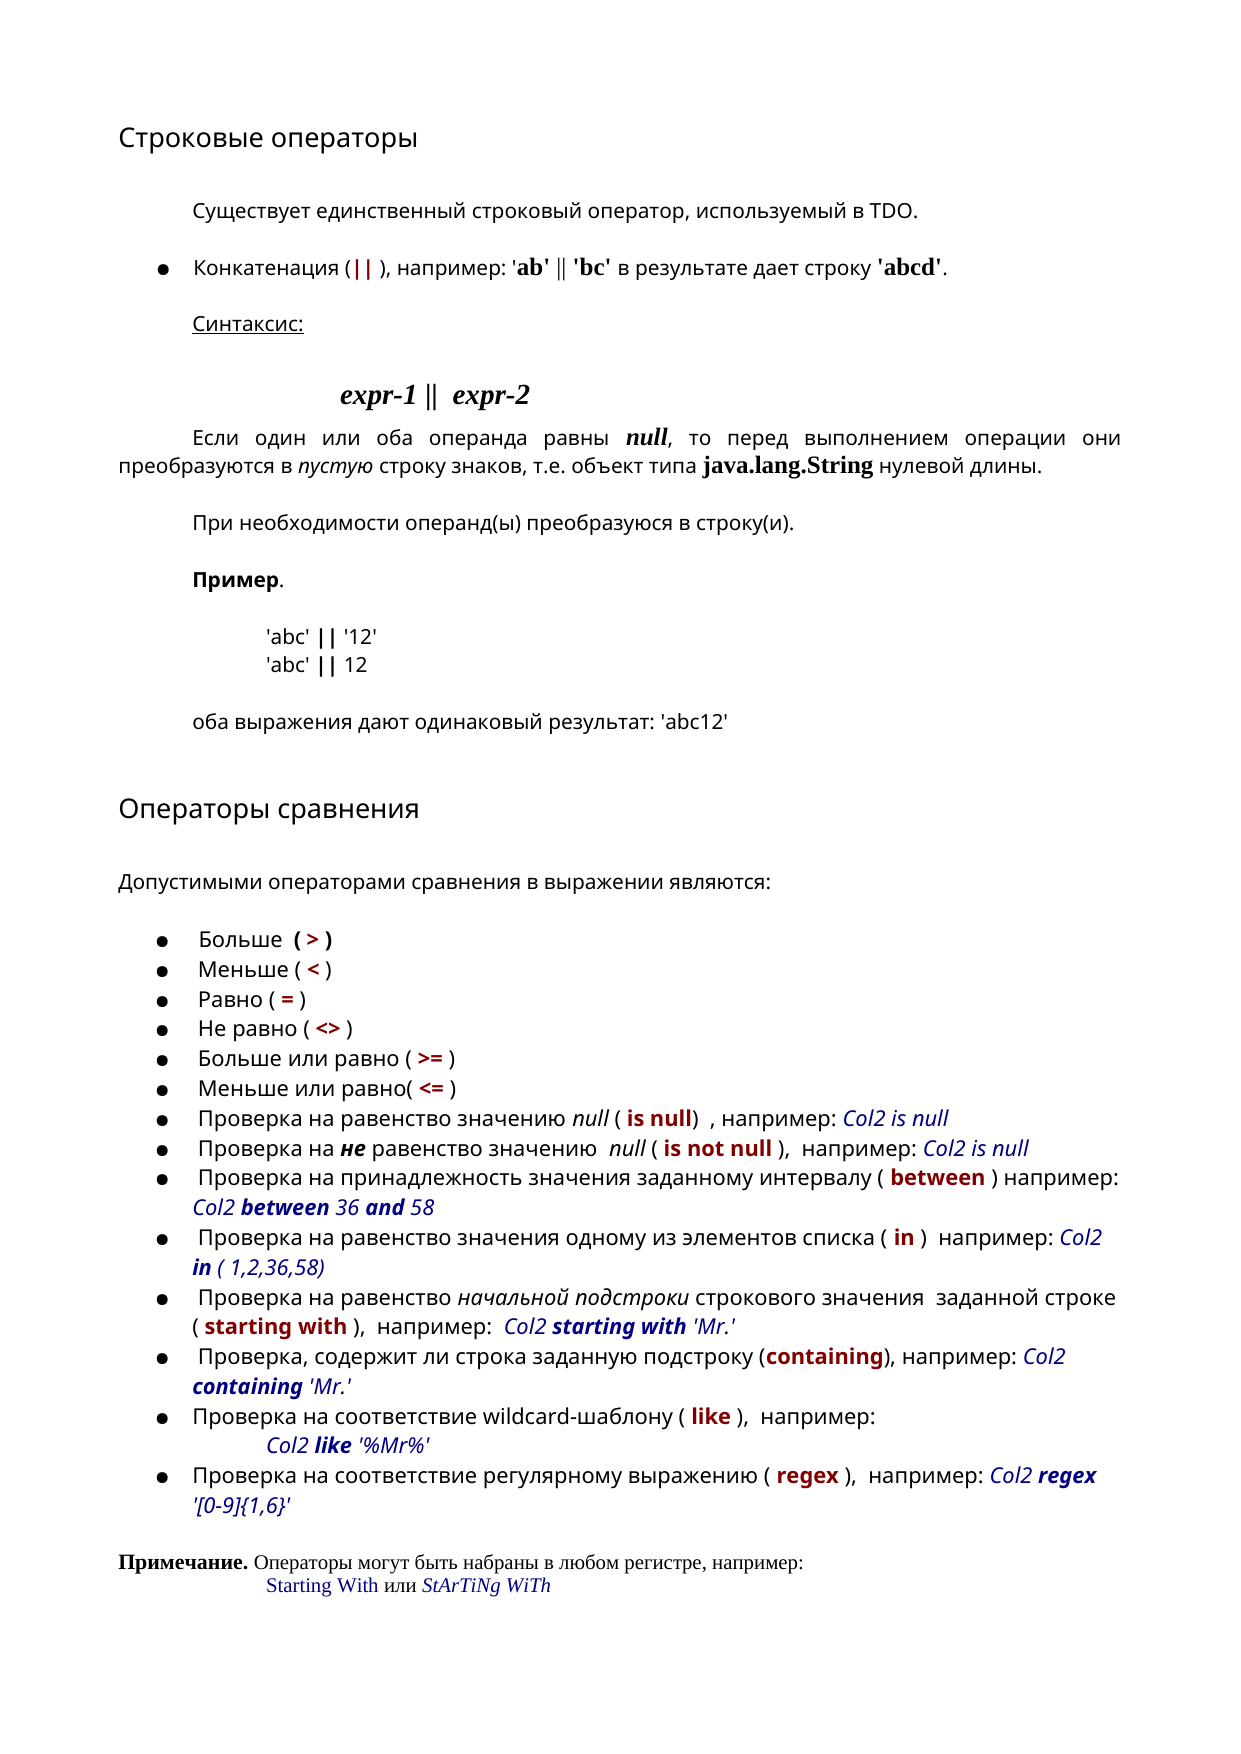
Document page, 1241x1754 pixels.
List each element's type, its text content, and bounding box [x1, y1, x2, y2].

list Не равно ( <> ) [154, 1013, 1122, 1043]
list Проверка на принадлежность значения заданному интервалу ( between ) например: Col2 between 36 and 58 [154, 1162, 1122, 1222]
text Если один или оба операнда равны null, то перед выполнением операции они преобразуются в пустую строку знаков, т.е. объект типа java.lang.String нулевой длины. [118, 423, 1122, 480]
list Проверка, содержит ли строка заданную подстроку (containing), например: Col2 containing 'Mr.' [154, 1341, 1122, 1401]
text Синтаксис: [118, 309, 1122, 337]
text При необходимости операнд(ы) преобразуюся в строку(и). [118, 508, 1122, 537]
subtitle Строковые операторы [118, 118, 1122, 155]
subtitle Операторы сравнения [118, 789, 1122, 826]
list Больше или равно ( >= ) [154, 1043, 1122, 1073]
list Проверка на равенство значению null ( is null) , например: Col2 is null [154, 1103, 1122, 1133]
text expr-1 || expr-2 [118, 378, 1122, 411]
list Больше ( > ) [154, 924, 1122, 954]
list Конкатенация (|| ), например: 'ab' || 'bc' в результате дает строку 'abcd'. [156, 253, 1122, 281]
list Проверка на не равенство значению null ( is not null ), например: Col2 is null [154, 1133, 1122, 1162]
list Меньше или равно( <= ) [154, 1073, 1122, 1103]
list Проверка на равенство начальной подстроки строкового значения заданной строке ( starting with ), например: Col2 starting with 'Mr.' [154, 1282, 1122, 1341]
text 'abc' || '12' [118, 622, 1122, 651]
text Starting With или StArTiNg WiTh [118, 1574, 1122, 1597]
text Существует единственный строковый оператор, используемый в TDO. [118, 196, 1122, 224]
list Проверка на равенство значения одному из элементов списка ( in ) например: Col2 in ( 1,2,36,58) [154, 1222, 1122, 1282]
list Меньше ( < ) [154, 954, 1122, 984]
list Проверка на соответствие регулярному выражению ( regex ), например: Col2 regex '[0-9]{1,6}' [154, 1460, 1122, 1520]
text оба выражения дают одинаковый результат: 'abc12' [118, 707, 1122, 736]
list Равно ( = ) [154, 984, 1122, 1013]
text Допустимыми операторами сравнения в выражении являются: [118, 867, 1122, 896]
text Примечание. Операторы могут быть набраны в любом регистре, например: [118, 1550, 1122, 1574]
text 'abc' || 12 [118, 651, 1122, 679]
list Проверка на соответствие wildcard-шаблону ( like ), например: Col2 like '%Mr%' [154, 1401, 1122, 1460]
text Пример. [118, 565, 1122, 594]
